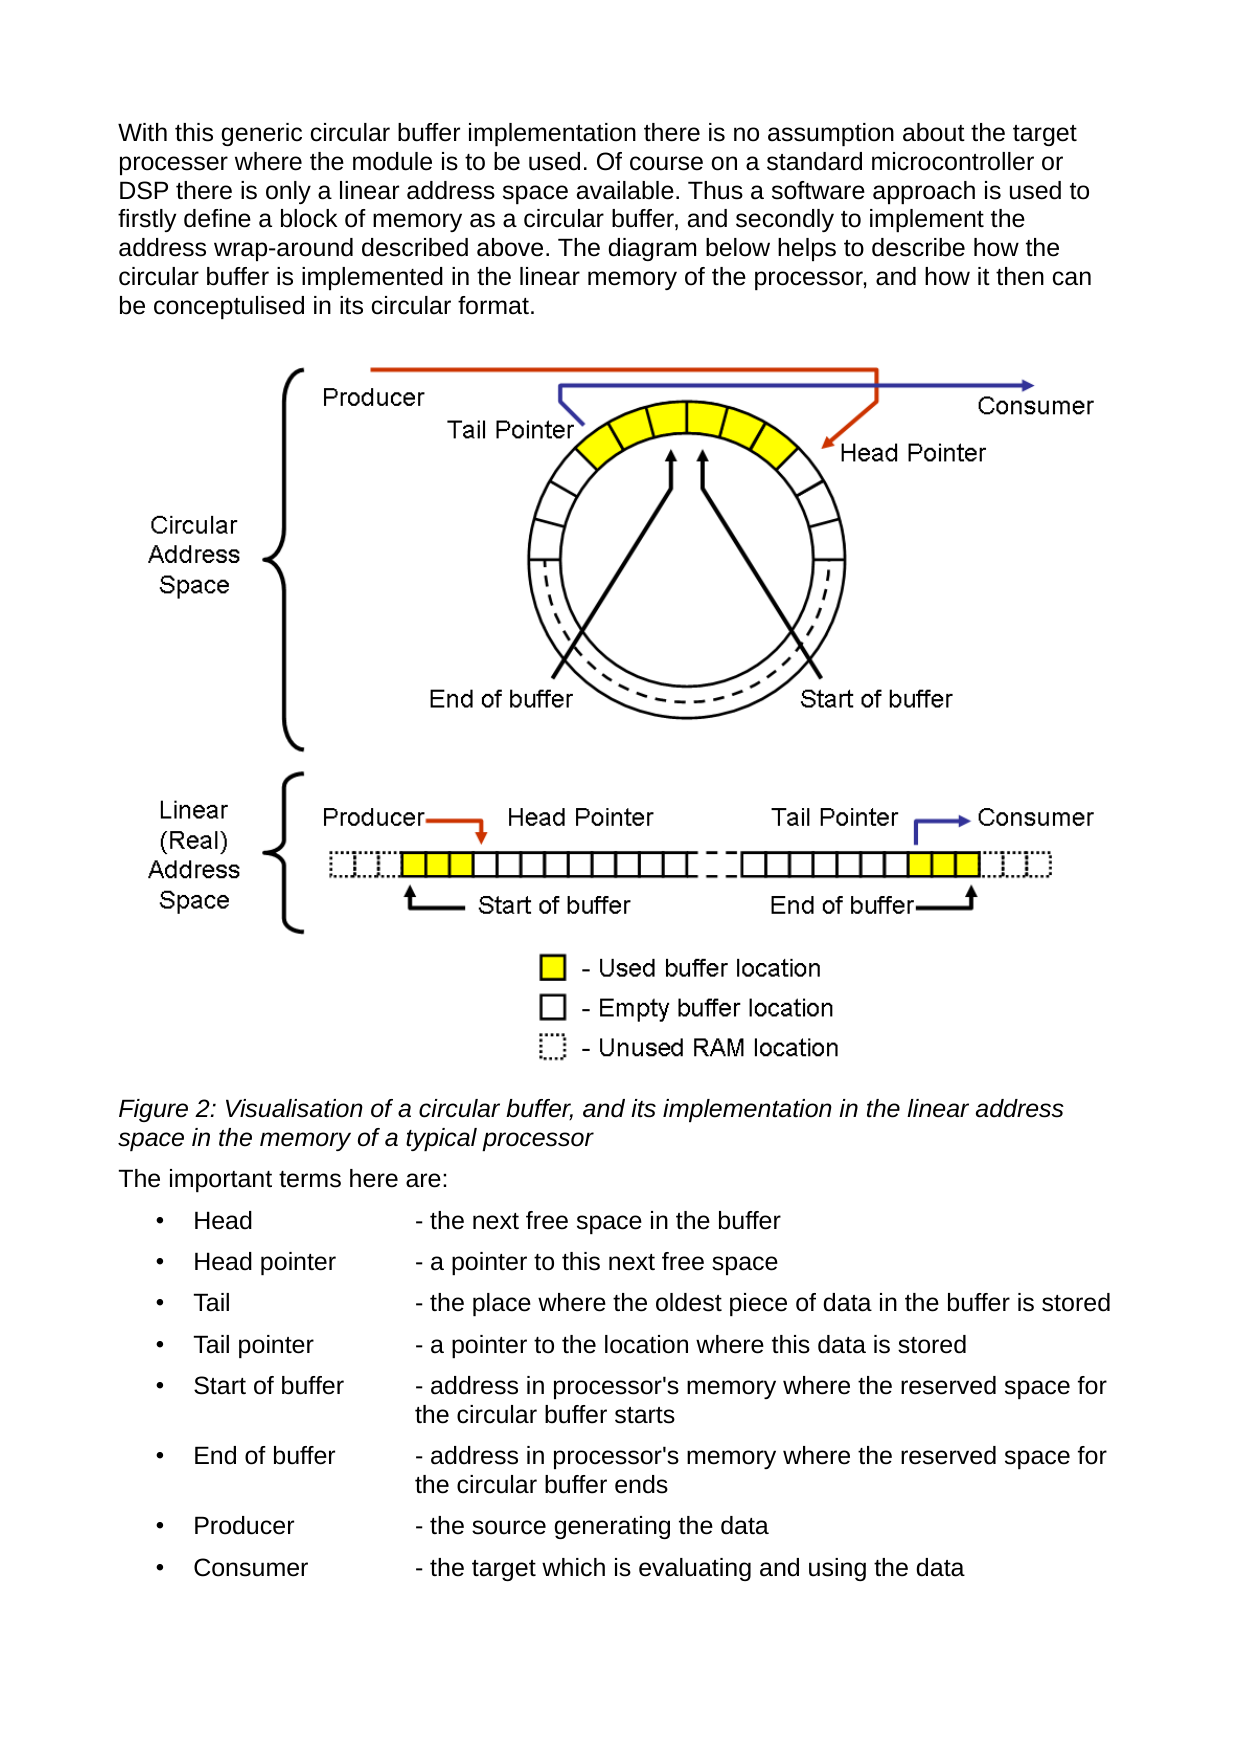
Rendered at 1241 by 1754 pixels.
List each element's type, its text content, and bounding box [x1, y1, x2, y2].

text Figure 2: Visualisation of a circular buffer, and its implementation in the linear address space in the memory of a typical processor [118, 1095, 1122, 1152]
text With this generic circular buffer implementation there is no assumption about the target processer where the module is to be used. Of course on a standard microcontroller or DSP there is only a linear address space available. Thus a software approach is used to firstly define a block of memory as a circular buffer, and secondly to implement the address wrap-around described above. The diagram below helps to describe how the circular buffer is implemented in the linear memory of the processor, and how it then can be conceptulised in its circular format. [118, 118, 1122, 319]
list Tail pointer - a pointer to the location where this data is stored [156, 1330, 1122, 1358]
list End of buffer - address in processor's memory where the reserved space for the circular buffer ends [156, 1441, 1122, 1499]
list Head - the next free space in the buffer [156, 1206, 1122, 1234]
text The important terms here are: [118, 1164, 1122, 1193]
picture [118, 341, 1122, 1095]
list Producer - the source generating the data [156, 1511, 1122, 1540]
list Start of buffer - address in processor's memory where the reserved space for the circular buffer starts [156, 1371, 1122, 1429]
list Head pointer - a pointer to this next free space [156, 1247, 1122, 1276]
list Tail - the place where the oldest piece of data in the buffer is stored [156, 1288, 1122, 1317]
list Consumer - the target which is evaluating and using the data [156, 1553, 1122, 1581]
